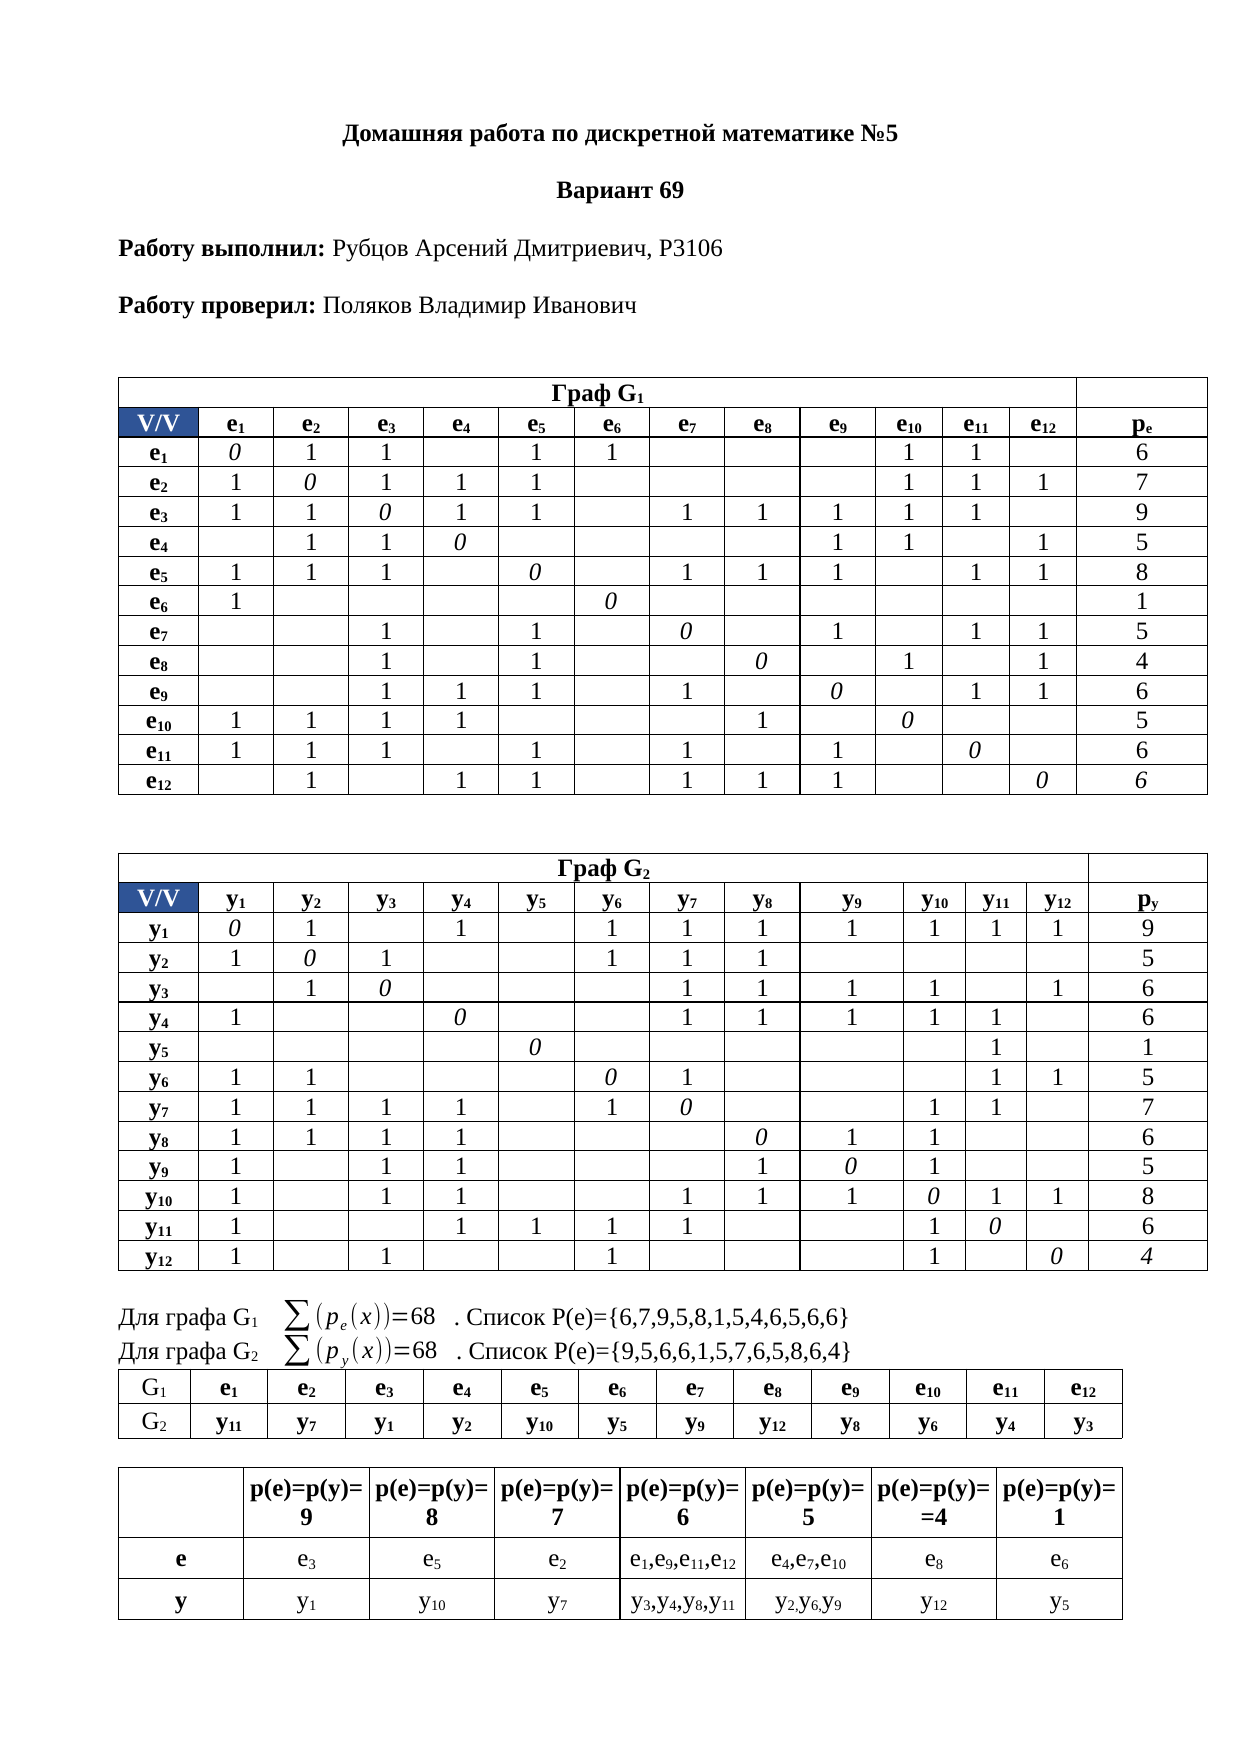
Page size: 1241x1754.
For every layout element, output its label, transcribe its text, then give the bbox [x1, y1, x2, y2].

table_cell [575, 1151, 649, 1180]
table_cell [575, 557, 649, 585]
table_cell 1 [274, 438, 348, 466]
table_cell y [119, 1579, 243, 1619]
table_cell 1 [943, 438, 1009, 466]
table_cell y12 [872, 1579, 996, 1619]
table_cell e8 [119, 646, 198, 675]
text Вариант 69 [118, 176, 1122, 204]
table_cell [349, 586, 423, 615]
table_cell [1027, 1151, 1088, 1180]
table_cell [424, 1241, 498, 1269]
table_cell 1 [966, 1003, 1026, 1031]
table_cell 1 [1027, 1062, 1088, 1091]
table_cell 0 [801, 676, 875, 704]
table_cell y1 [119, 913, 198, 942]
table_cell [943, 646, 1009, 675]
table_header e6 [579, 1370, 656, 1403]
table_cell 1 [575, 438, 649, 466]
table_cell 1 [349, 616, 423, 645]
table_cell [199, 676, 273, 704]
table_cell [424, 616, 498, 645]
table_cell 0 [966, 1211, 1026, 1240]
table_cell 1 [349, 1122, 423, 1150]
table_cell 1 [966, 1032, 1026, 1061]
table_cell [904, 943, 965, 972]
table_cell 0 [650, 616, 724, 645]
table_cell 1 [499, 735, 574, 764]
table_cell y1 [199, 883, 273, 912]
table_cell [801, 1092, 903, 1121]
table_cell y9 [801, 883, 903, 912]
table_cell 1 [1010, 646, 1076, 675]
table_cell [725, 676, 799, 704]
table_cell [801, 1211, 903, 1240]
table_cell 1 [274, 527, 348, 556]
table_cell [966, 1241, 1026, 1269]
table_cell 1 [1010, 467, 1076, 496]
table_cell 5 [1077, 527, 1207, 556]
table_cell [1010, 497, 1076, 526]
table_cell y3,y4,y8,y11 [621, 1579, 745, 1619]
table_cell 0 [499, 1032, 574, 1061]
table_cell [725, 586, 799, 615]
table_cell [575, 1003, 649, 1031]
table_cell 1 [1010, 557, 1076, 585]
table_header p(e)=p(y)=9 [244, 1468, 369, 1537]
table_cell 1 [943, 497, 1009, 526]
table_cell 6 [1077, 765, 1207, 794]
table_cell [274, 1211, 348, 1240]
table_cell 1 [349, 676, 423, 704]
table_cell 1 [274, 706, 348, 734]
table_cell 1 [650, 735, 724, 764]
table_cell [349, 1032, 423, 1061]
table_cell 1 [274, 1122, 348, 1150]
table_cell 1 [904, 913, 965, 942]
table_cell e6 [575, 408, 649, 436]
table_cell 0 [943, 735, 1009, 764]
table_header e10 [890, 1370, 966, 1403]
table_cell 1 [966, 1181, 1026, 1210]
table_cell 6 [1089, 1122, 1207, 1150]
table_cell [199, 616, 273, 645]
table_cell 1 [801, 616, 875, 645]
table_cell e6 [119, 586, 198, 615]
table_cell 1 [801, 497, 875, 526]
table_cell 0 [274, 467, 348, 496]
table_cell y5 [119, 1032, 198, 1061]
table_cell 1 [876, 467, 942, 496]
table_cell 1 [424, 706, 498, 734]
table_cell 1 [274, 913, 348, 942]
table_cell 6 [1089, 1003, 1207, 1031]
table_cell [499, 943, 574, 972]
table_cell e6 [997, 1538, 1122, 1578]
table_cell [424, 646, 498, 675]
table_cell 1 [904, 1151, 965, 1180]
table_cell y11 [191, 1404, 267, 1438]
table_cell 5 [1077, 616, 1207, 645]
table_cell [499, 586, 574, 615]
table_header p(e)=p(y)==4 [872, 1468, 996, 1537]
table_cell 1 [725, 913, 799, 942]
table_header p(e)=p(y)=8 [370, 1468, 494, 1537]
table_cell 0 [575, 1062, 649, 1091]
table_cell [424, 1032, 498, 1061]
table_cell [904, 1032, 965, 1061]
table_cell 1 [349, 438, 423, 466]
table_cell 1 [725, 765, 799, 794]
table_cell y4 [967, 1404, 1044, 1438]
table_cell 1 [199, 1122, 273, 1150]
table_cell [876, 735, 942, 764]
table_cell [499, 973, 574, 1001]
table_cell 1 [424, 676, 498, 704]
table_cell [943, 527, 1009, 556]
table_cell 1 [943, 616, 1009, 645]
table_cell 1 [801, 527, 875, 556]
table_cell [199, 973, 273, 1001]
table_header e1 [191, 1370, 267, 1403]
table_cell 1 [349, 646, 423, 675]
table_cell e2 [495, 1538, 619, 1578]
table_cell [199, 527, 273, 556]
table_cell [801, 1241, 903, 1269]
table_cell [424, 735, 498, 764]
table_cell [349, 1211, 423, 1240]
table_cell [575, 1181, 649, 1210]
table_cell 6 [1077, 438, 1207, 466]
table_cell 1 [650, 1062, 724, 1091]
table_cell [1027, 1003, 1088, 1031]
table_cell 1 [801, 913, 903, 942]
table_cell 1 [904, 1003, 965, 1031]
table_cell 0 [274, 943, 348, 972]
table_cell 0 [904, 1181, 965, 1210]
text Для графа G1 . Список P(e)={6,7,9,5,8,1,5,4,6,5,6,6} [118, 1299, 1122, 1334]
table_cell e10 [119, 706, 198, 734]
table_cell [1027, 1032, 1088, 1061]
table_cell [725, 438, 799, 466]
table_cell [650, 1241, 724, 1269]
table_cell e8 [872, 1538, 996, 1578]
table_cell [575, 646, 649, 675]
table_cell 1 [575, 1241, 649, 1269]
table_cell 1 [199, 1241, 273, 1269]
table_cell 1 [499, 1211, 574, 1240]
table_cell [876, 557, 942, 585]
table_cell y2 [424, 1404, 501, 1438]
table_header G1 [119, 1370, 190, 1403]
table_cell [966, 1122, 1026, 1150]
table_cell 0 [199, 913, 273, 942]
table_cell [966, 943, 1026, 972]
table_cell e5 [119, 557, 198, 585]
table_cell y2 [274, 883, 348, 912]
table_cell [274, 676, 348, 704]
table_cell 1 [725, 1151, 799, 1180]
table_header [119, 1468, 243, 1537]
table_cell [199, 1032, 273, 1061]
table_cell e7 [650, 408, 724, 436]
table_cell 8 [1089, 1181, 1207, 1210]
table_cell [1027, 1122, 1088, 1150]
table_cell [349, 913, 423, 942]
table_cell [274, 646, 348, 675]
table_cell [349, 765, 423, 794]
text Работу проверил: Поляков Владимир Иванович [118, 291, 1122, 319]
table_cell [1027, 1211, 1088, 1240]
table_cell [424, 557, 498, 585]
table_cell 1 [499, 497, 574, 526]
table_cell 1 [575, 1211, 649, 1240]
table_cell [575, 735, 649, 764]
table_cell [943, 765, 1009, 794]
table_cell y12 [734, 1404, 811, 1438]
table_cell 1 [650, 1181, 724, 1210]
table_cell [801, 1032, 903, 1061]
table_cell [424, 1062, 498, 1091]
table_cell e12 [119, 765, 198, 794]
table_cell G2 [119, 1404, 190, 1438]
table_cell 1 [199, 467, 273, 496]
table_cell [499, 1241, 574, 1269]
table_cell 5 [1077, 706, 1207, 734]
table_cell 1 [499, 467, 574, 496]
table_cell 1 [725, 1003, 799, 1031]
table_cell 1 [499, 765, 574, 794]
table_header Граф G2 [119, 854, 1088, 882]
table_cell [725, 1062, 799, 1091]
table_cell [274, 1151, 348, 1180]
table_cell y3 [119, 973, 198, 1001]
table_cell 1 [424, 765, 498, 794]
table_cell [499, 1122, 574, 1150]
table_cell [199, 646, 273, 675]
table_cell y9 [119, 1151, 198, 1180]
table_cell [575, 973, 649, 1001]
table_header Граф G1 [119, 378, 1076, 407]
table_cell 1 [801, 1181, 903, 1210]
table_cell [575, 616, 649, 645]
table_cell 1 [876, 497, 942, 526]
table_cell 1 [424, 1151, 498, 1180]
table_cell y6 [119, 1062, 198, 1091]
table_cell 8 [1077, 557, 1207, 585]
table_cell y7 [119, 1092, 198, 1121]
table_cell 1 [274, 1092, 348, 1121]
table_cell 1 [904, 1211, 965, 1240]
table_cell 1 [199, 557, 273, 585]
table_cell [575, 676, 649, 704]
table_cell 1 [575, 943, 649, 972]
table_cell [801, 467, 875, 496]
table_cell [650, 467, 724, 496]
table_cell 0 [349, 497, 423, 526]
table_cell 1 [904, 1241, 965, 1269]
table_cell [575, 1032, 649, 1061]
table_cell y7 [650, 883, 724, 912]
table_cell [575, 765, 649, 794]
table_cell e [119, 1538, 243, 1578]
text Для графа G2 . Список P(e)={9,5,6,6,1,5,7,6,5,8,6,4} [118, 1334, 1122, 1368]
table_cell 1 [424, 1092, 498, 1121]
table_cell [801, 943, 903, 972]
table_cell 6 [1077, 676, 1207, 704]
table_cell y5 [579, 1404, 656, 1438]
table_cell [499, 527, 574, 556]
table_cell [274, 1032, 348, 1061]
table_cell 1 [499, 646, 574, 675]
table_cell [725, 527, 799, 556]
table_header e3 [346, 1370, 423, 1403]
table_cell 0 [199, 438, 273, 466]
table_cell y7 [495, 1579, 619, 1619]
table_cell [801, 1062, 903, 1091]
table_cell [499, 706, 574, 734]
table_cell e11 [943, 408, 1009, 436]
table_cell y1 [346, 1404, 423, 1438]
table_cell [199, 765, 273, 794]
table_cell 1 [650, 1211, 724, 1240]
table_header p(e)=p(y)=5 [746, 1468, 871, 1537]
table_cell [575, 527, 649, 556]
table_cell y8 [725, 883, 799, 912]
table_cell 1 [349, 1181, 423, 1210]
table_cell 0 [650, 1092, 724, 1121]
table_cell y6 [575, 883, 649, 912]
text Работу выполнил: Рубцов Арсений Дмитриевич, P3106 [118, 233, 1122, 262]
table_cell 1 [349, 527, 423, 556]
table_cell 9 [1077, 497, 1207, 526]
table_cell e4 [424, 408, 498, 436]
table_cell 1 [1010, 527, 1076, 556]
table_cell 0 [725, 1122, 799, 1150]
table_cell e10 [876, 408, 942, 436]
table_cell e1,e9,e11,e12 [621, 1538, 745, 1578]
table_cell e9 [119, 676, 198, 704]
table_cell [725, 1211, 799, 1240]
table_cell 1 [650, 676, 724, 704]
table_cell 1 [801, 735, 875, 764]
table_cell 0 [575, 586, 649, 615]
table_cell 1 [966, 913, 1026, 942]
table_cell [650, 706, 724, 734]
table_cell [650, 586, 724, 615]
table_cell [274, 586, 348, 615]
table_cell [943, 586, 1009, 615]
table_cell [575, 1122, 649, 1150]
table_cell 6 [1089, 1211, 1207, 1240]
table_cell 1 [801, 1003, 903, 1031]
table_cell 1 [349, 706, 423, 734]
table_cell y10 [370, 1579, 494, 1619]
table_header e7 [657, 1370, 733, 1403]
table_cell [966, 1151, 1026, 1180]
table_cell 0 [1010, 765, 1076, 794]
table_cell [876, 676, 942, 704]
table_cell y8 [119, 1122, 198, 1150]
table_cell V/V [119, 883, 198, 912]
table_cell [424, 586, 498, 615]
table_cell 1 [650, 973, 724, 1001]
table_cell [725, 467, 799, 496]
table_header e11 [967, 1370, 1044, 1403]
table_cell [1010, 706, 1076, 734]
table_cell [274, 616, 348, 645]
table_cell [650, 527, 724, 556]
table_cell 1 [801, 557, 875, 585]
table_cell py [1089, 883, 1207, 912]
table_cell [349, 1003, 423, 1031]
table_cell 1 [575, 1092, 649, 1121]
table_cell 1 [650, 557, 724, 585]
table_header e5 [502, 1370, 578, 1403]
table_cell 1 [199, 1181, 273, 1210]
table_cell 7 [1089, 1092, 1207, 1121]
table_cell 1 [199, 586, 273, 615]
table_cell [966, 973, 1026, 1001]
table_cell [725, 1092, 799, 1121]
table_cell 4 [1089, 1241, 1207, 1269]
table_cell [499, 913, 574, 942]
table_cell [1027, 1092, 1088, 1121]
table_cell 1 [650, 1003, 724, 1031]
table_cell 5 [1089, 1062, 1207, 1091]
table_cell 0 [424, 527, 498, 556]
table_cell V/V [119, 408, 198, 436]
table_cell [1027, 943, 1088, 972]
table_cell e3 [349, 408, 423, 436]
table_cell y6 [890, 1404, 966, 1438]
table_cell 1 [876, 527, 942, 556]
table_cell 1 [943, 676, 1009, 704]
table_cell e3 [119, 497, 198, 526]
table_cell [876, 765, 942, 794]
table_cell [904, 1062, 965, 1091]
table_cell e5 [499, 408, 574, 436]
table_header [1077, 378, 1207, 407]
table_cell 1 [801, 973, 903, 1001]
table_cell 1 [349, 557, 423, 585]
table_cell [499, 1062, 574, 1091]
table_cell y2 [119, 943, 198, 972]
table_cell e3 [244, 1538, 369, 1578]
table_cell 0 [349, 973, 423, 1001]
table_cell 1 [199, 943, 273, 972]
table_cell [499, 1151, 574, 1180]
table_cell 1 [349, 467, 423, 496]
table_header e4 [424, 1370, 501, 1403]
table_cell 1 [349, 943, 423, 972]
table_cell [801, 706, 875, 734]
table_cell [650, 1151, 724, 1180]
table_cell y4 [424, 883, 498, 912]
table_cell 1 [199, 1211, 273, 1240]
table_cell 6 [1089, 973, 1207, 1001]
table_cell 1 [650, 943, 724, 972]
table_cell y9 [657, 1404, 733, 1438]
table_cell [349, 1062, 423, 1091]
table_cell 5 [1089, 943, 1207, 972]
table_cell 6 [1077, 735, 1207, 764]
table_cell 1 [650, 765, 724, 794]
table_cell 1 [725, 497, 799, 526]
table_cell y3 [1045, 1404, 1122, 1438]
table_cell 1 [725, 973, 799, 1001]
table_cell [274, 1181, 348, 1210]
table_cell [943, 706, 1009, 734]
table_cell y1 [244, 1579, 369, 1619]
table_cell y10 [502, 1404, 578, 1438]
table_cell y2,y6,y9 [746, 1579, 871, 1619]
table_cell 1 [966, 1092, 1026, 1121]
table_cell 4 [1077, 646, 1207, 675]
table_cell 1 [424, 1122, 498, 1150]
table_cell y11 [966, 883, 1026, 912]
table_cell [499, 1092, 574, 1121]
table_cell 1 [499, 676, 574, 704]
table_cell 1 [424, 913, 498, 942]
table_cell 1 [1010, 676, 1076, 704]
table_header e8 [734, 1370, 811, 1403]
table_cell 1 [1027, 973, 1088, 1001]
table_cell e1 [199, 408, 273, 436]
table_cell 1 [1027, 1181, 1088, 1210]
table_cell [725, 1032, 799, 1061]
table_cell y5 [499, 883, 574, 912]
table_cell [801, 646, 875, 675]
table_cell [650, 1032, 724, 1061]
table_cell 1 [650, 497, 724, 526]
table_cell e12 [1010, 408, 1076, 436]
table_cell 1 [499, 616, 574, 645]
text Домашняя работа по дискретной математике №5 [118, 118, 1122, 147]
table_cell 1 [349, 1092, 423, 1121]
table_cell 1 [199, 706, 273, 734]
table_cell e1 [119, 438, 198, 466]
table_cell 7 [1077, 467, 1207, 496]
table_cell [575, 467, 649, 496]
table_cell 1 [274, 1062, 348, 1091]
table_cell 1 [199, 1062, 273, 1091]
table_cell [876, 586, 942, 615]
table_cell y10 [119, 1181, 198, 1210]
table_cell 0 [725, 646, 799, 675]
table_cell 1 [725, 557, 799, 585]
table_cell 1 [904, 1122, 965, 1150]
table_cell 1 [199, 497, 273, 526]
table_cell 1 [349, 735, 423, 764]
table_cell [1010, 438, 1076, 466]
table_cell 1 [1010, 616, 1076, 645]
table_cell 1 [199, 1151, 273, 1180]
table_cell [725, 735, 799, 764]
table_cell [499, 1181, 574, 1210]
table_cell y12 [1027, 883, 1088, 912]
table_cell y10 [904, 883, 965, 912]
table_cell [801, 438, 875, 466]
table_cell 1 [274, 497, 348, 526]
table_cell 1 [424, 467, 498, 496]
table_header e12 [1045, 1370, 1122, 1403]
table_cell e11 [119, 735, 198, 764]
table_cell 1 [904, 973, 965, 1001]
table_cell 1 [650, 913, 724, 942]
table_cell 1 [575, 913, 649, 942]
table_cell 0 [876, 706, 942, 734]
table_header e9 [812, 1370, 889, 1403]
table_cell [575, 706, 649, 734]
table_cell e5 [370, 1538, 494, 1578]
table_cell e2 [119, 467, 198, 496]
table_cell [650, 646, 724, 675]
table_cell 1 [199, 1092, 273, 1121]
table_header [1089, 854, 1207, 882]
table_cell 1 [966, 1062, 1026, 1091]
table_cell y3 [349, 883, 423, 912]
table_cell 1 [801, 765, 875, 794]
table_cell 9 [1089, 913, 1207, 942]
table_cell 1 [1089, 1032, 1207, 1061]
table_cell [499, 1003, 574, 1031]
table_cell 0 [499, 557, 574, 585]
table_cell e4 [119, 527, 198, 556]
table_cell 1 [199, 1003, 273, 1031]
table_cell 1 [349, 1241, 423, 1269]
table_cell [424, 438, 498, 466]
table_cell 1 [274, 735, 348, 764]
table_cell y4 [119, 1003, 198, 1031]
table_cell 1 [424, 1211, 498, 1240]
table_cell 0 [801, 1151, 903, 1180]
table_cell [725, 1241, 799, 1269]
table_cell 1 [199, 735, 273, 764]
table_header p(e)=p(y)=1 [997, 1468, 1122, 1537]
table_cell [650, 438, 724, 466]
table_cell [725, 616, 799, 645]
table_cell 0 [424, 1003, 498, 1031]
table_cell e7 [119, 616, 198, 645]
table_cell 1 [424, 497, 498, 526]
table_cell y8 [812, 1404, 889, 1438]
table_cell 1 [801, 1122, 903, 1150]
table_cell 1 [725, 943, 799, 972]
table_cell 0 [1027, 1241, 1088, 1269]
table_cell pe [1077, 408, 1207, 436]
table_header p(e)=p(y)=7 [495, 1468, 619, 1537]
table_cell 1 [904, 1092, 965, 1121]
table_cell [876, 616, 942, 645]
table_cell y12 [119, 1241, 198, 1269]
table_cell 5 [1089, 1151, 1207, 1180]
table_cell 1 [943, 467, 1009, 496]
table_cell 1 [274, 973, 348, 1001]
table_cell 1 [349, 1151, 423, 1180]
table_cell 1 [725, 1181, 799, 1210]
table_cell [650, 1122, 724, 1150]
table_cell y11 [119, 1211, 198, 1240]
table_cell [1010, 735, 1076, 764]
table_cell 1 [876, 438, 942, 466]
table_cell e9 [801, 408, 875, 436]
table_header p(e)=p(y)=6 [621, 1468, 745, 1537]
table_cell [274, 1003, 348, 1031]
table_cell 1 [725, 706, 799, 734]
table_cell y5 [997, 1579, 1122, 1619]
table_cell [274, 1241, 348, 1269]
table_cell e8 [725, 408, 799, 436]
table_cell 1 [943, 557, 1009, 585]
table_header e2 [268, 1370, 345, 1403]
table_cell 1 [876, 646, 942, 675]
table_cell 1 [499, 438, 574, 466]
table_cell 1 [424, 1181, 498, 1210]
table_cell 1 [1027, 913, 1088, 942]
table_cell 1 [274, 765, 348, 794]
table_cell e4,e7,e10 [746, 1538, 871, 1578]
table_cell [575, 497, 649, 526]
table_cell e2 [274, 408, 348, 436]
table_cell [801, 586, 875, 615]
table_cell [424, 973, 498, 1001]
table_cell 1 [1077, 586, 1207, 615]
table_cell [1010, 586, 1076, 615]
table_cell y7 [268, 1404, 345, 1438]
table_cell [424, 943, 498, 972]
table_cell 1 [274, 557, 348, 585]
